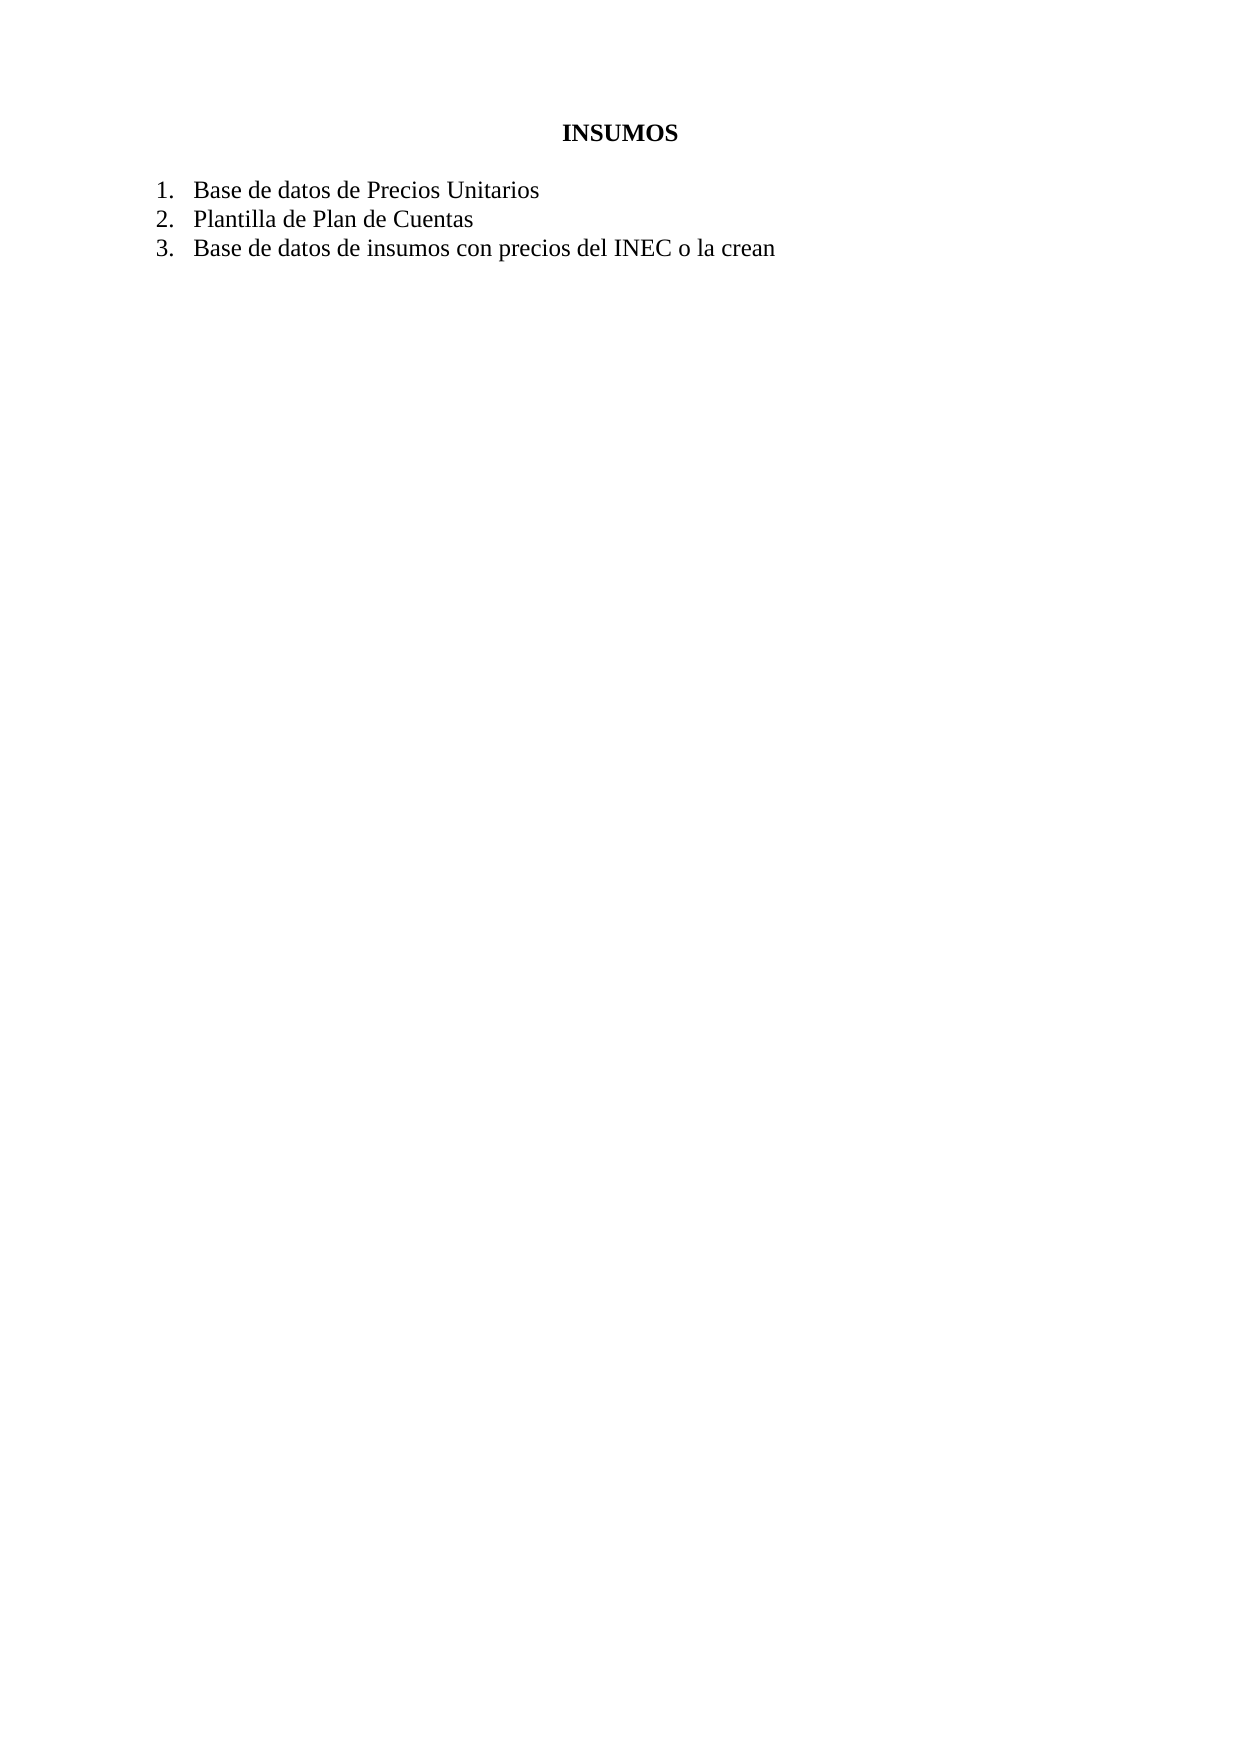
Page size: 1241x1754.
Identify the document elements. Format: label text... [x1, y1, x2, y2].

text INSUMOS [118, 118, 1122, 147]
list Plantilla de Plan de Cuentas [156, 204, 1122, 233]
list Base de datos de insumos con precios del INEC o la crean [156, 233, 1122, 262]
list Base de datos de Precios Unitarios [156, 176, 1122, 204]
